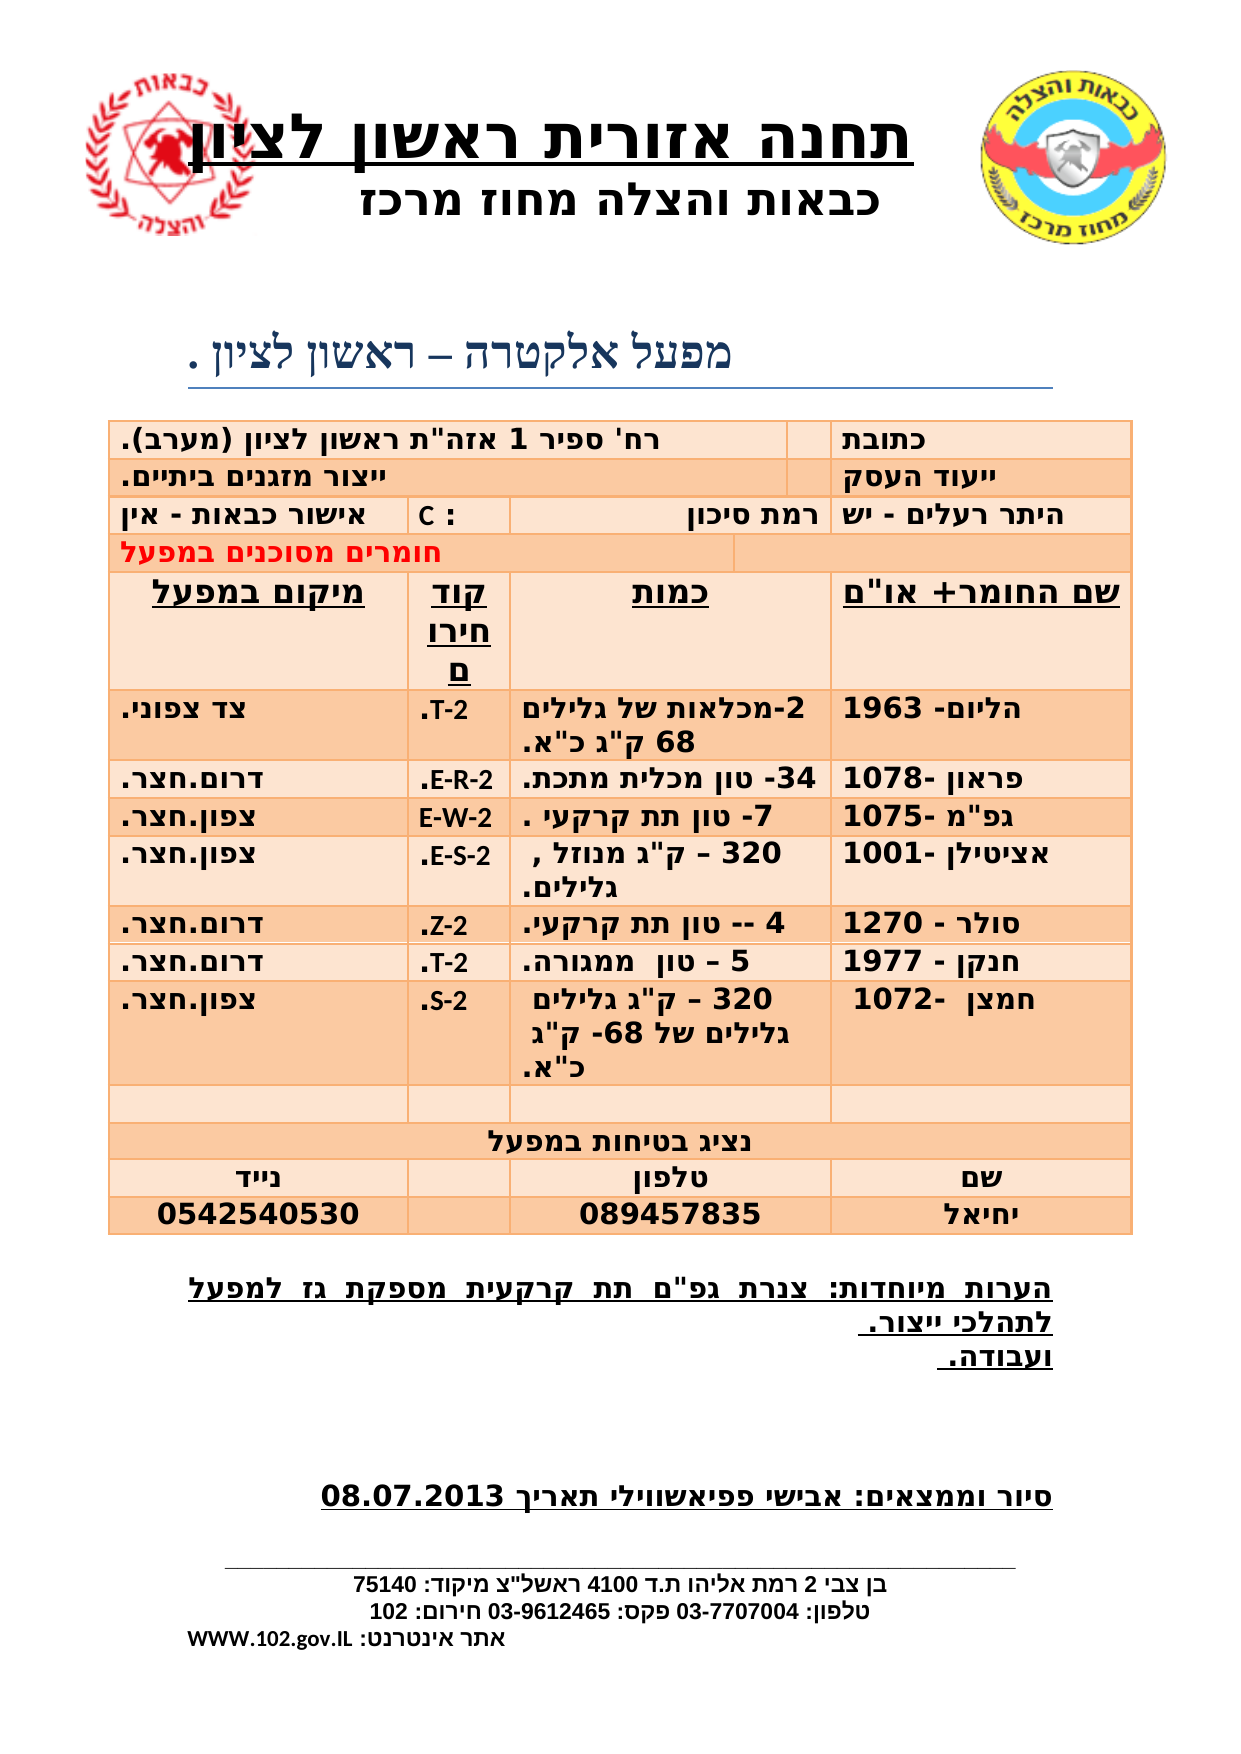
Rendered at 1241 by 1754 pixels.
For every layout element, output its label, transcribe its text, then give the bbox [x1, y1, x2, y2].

table_cell דרום.חצר. [110, 907, 407, 942]
table_header רח' ספיר 1 אזה"ת ראשון לציון (מערב). [110, 422, 786, 458]
table_cell 0542540530 [110, 1198, 407, 1233]
table_cell : C [409, 498, 509, 533]
table_cell פראון -1078 [832, 761, 1130, 797]
table_cell טלפון [511, 1160, 830, 1196]
table_cell חומרים מסוכנים במפעל [110, 535, 733, 571]
table_cell צד צפוני. [110, 691, 407, 759]
table_cell 7- טון תת קרקעי . [511, 799, 830, 835]
table_cell צפון.חצר. [110, 982, 407, 1084]
table_cell צפון.חצר. [110, 837, 407, 905]
table_header כתובת [832, 422, 1130, 458]
table_cell קוד חירום [409, 573, 509, 689]
table_cell שם החומר+ או"ם [832, 573, 1130, 689]
text ועבודה. [187, 1339, 1053, 1373]
table_cell [832, 1086, 1130, 1122]
text מפעל אלקטרה – ראשון לציון . [187, 326, 1053, 389]
table_cell [788, 460, 830, 495]
table_cell סולר - 1270 [832, 907, 1130, 942]
table_cell E-S-2. [409, 837, 509, 905]
text הערות מיוחדות: צנרת גפ"ם תת קרקעית מספקת גז למפעל לתהלכי ייצור. [187, 1271, 1053, 1339]
table_cell 089457835 [511, 1198, 830, 1233]
table_cell נייד [110, 1160, 407, 1196]
table_cell שם [832, 1160, 1130, 1196]
table_cell 4 -- טון תת קרקעי. [511, 907, 830, 942]
table_cell [409, 1198, 509, 1233]
table_cell דרום.חצר. [110, 761, 407, 797]
table_cell S-2. [409, 982, 509, 1084]
table_cell היתר רעלים - יש [832, 498, 1130, 533]
table_cell [110, 1086, 407, 1122]
table_cell צפון.חצר. [110, 799, 407, 835]
table_cell רמת סיכון [511, 498, 830, 533]
table_cell Z-2. [409, 907, 509, 942]
table_cell [409, 1086, 509, 1122]
table_cell נציג בטיחות במפעל [110, 1124, 1130, 1158]
table_cell 320 – ק"ג גלילים גלילים של 68- ק"ג כ"א. [511, 982, 830, 1084]
table_cell [409, 1160, 509, 1196]
table_cell 320 – ק"ג מנוזל , גלילים. [511, 837, 830, 905]
table_cell ייצור מזגנים ביתיים. [110, 460, 786, 495]
table_cell T-2. [409, 945, 509, 980]
table_cell יחיאל [832, 1198, 1130, 1233]
table_cell E-W-2 [409, 799, 509, 835]
text סיור וממצאים: אבישי פפיאשווילי תאריך 08.07.2013 [187, 1480, 1053, 1514]
table_cell 34- טון מכלית מתכת. [511, 761, 830, 797]
table_cell חנקן - 1977 [832, 945, 1130, 980]
table_cell [511, 1086, 830, 1122]
table_cell אציטילן -1001 [832, 837, 1130, 905]
table_cell הליום- 1963 [832, 691, 1130, 759]
table_cell גפ"מ -1075 [832, 799, 1130, 835]
table_cell ייעוד העסק [832, 460, 1130, 495]
table_cell [735, 535, 1130, 571]
table_cell חמצן -1072 [832, 982, 1130, 1084]
table_cell דרום.חצר. [110, 945, 407, 980]
table_cell מיקום במפעל [110, 573, 407, 689]
table_cell E-R-2. [409, 761, 509, 797]
table_header [788, 422, 830, 458]
table_cell T-2. [409, 691, 509, 759]
table_cell כמות [511, 573, 830, 689]
table_cell 5 – טון ממגורה. [511, 945, 830, 980]
table_cell אישור כבאות - אין [110, 498, 407, 533]
table_cell 2-מכלאות של גלילים 68 ק"ג כ"א. [511, 691, 830, 759]
